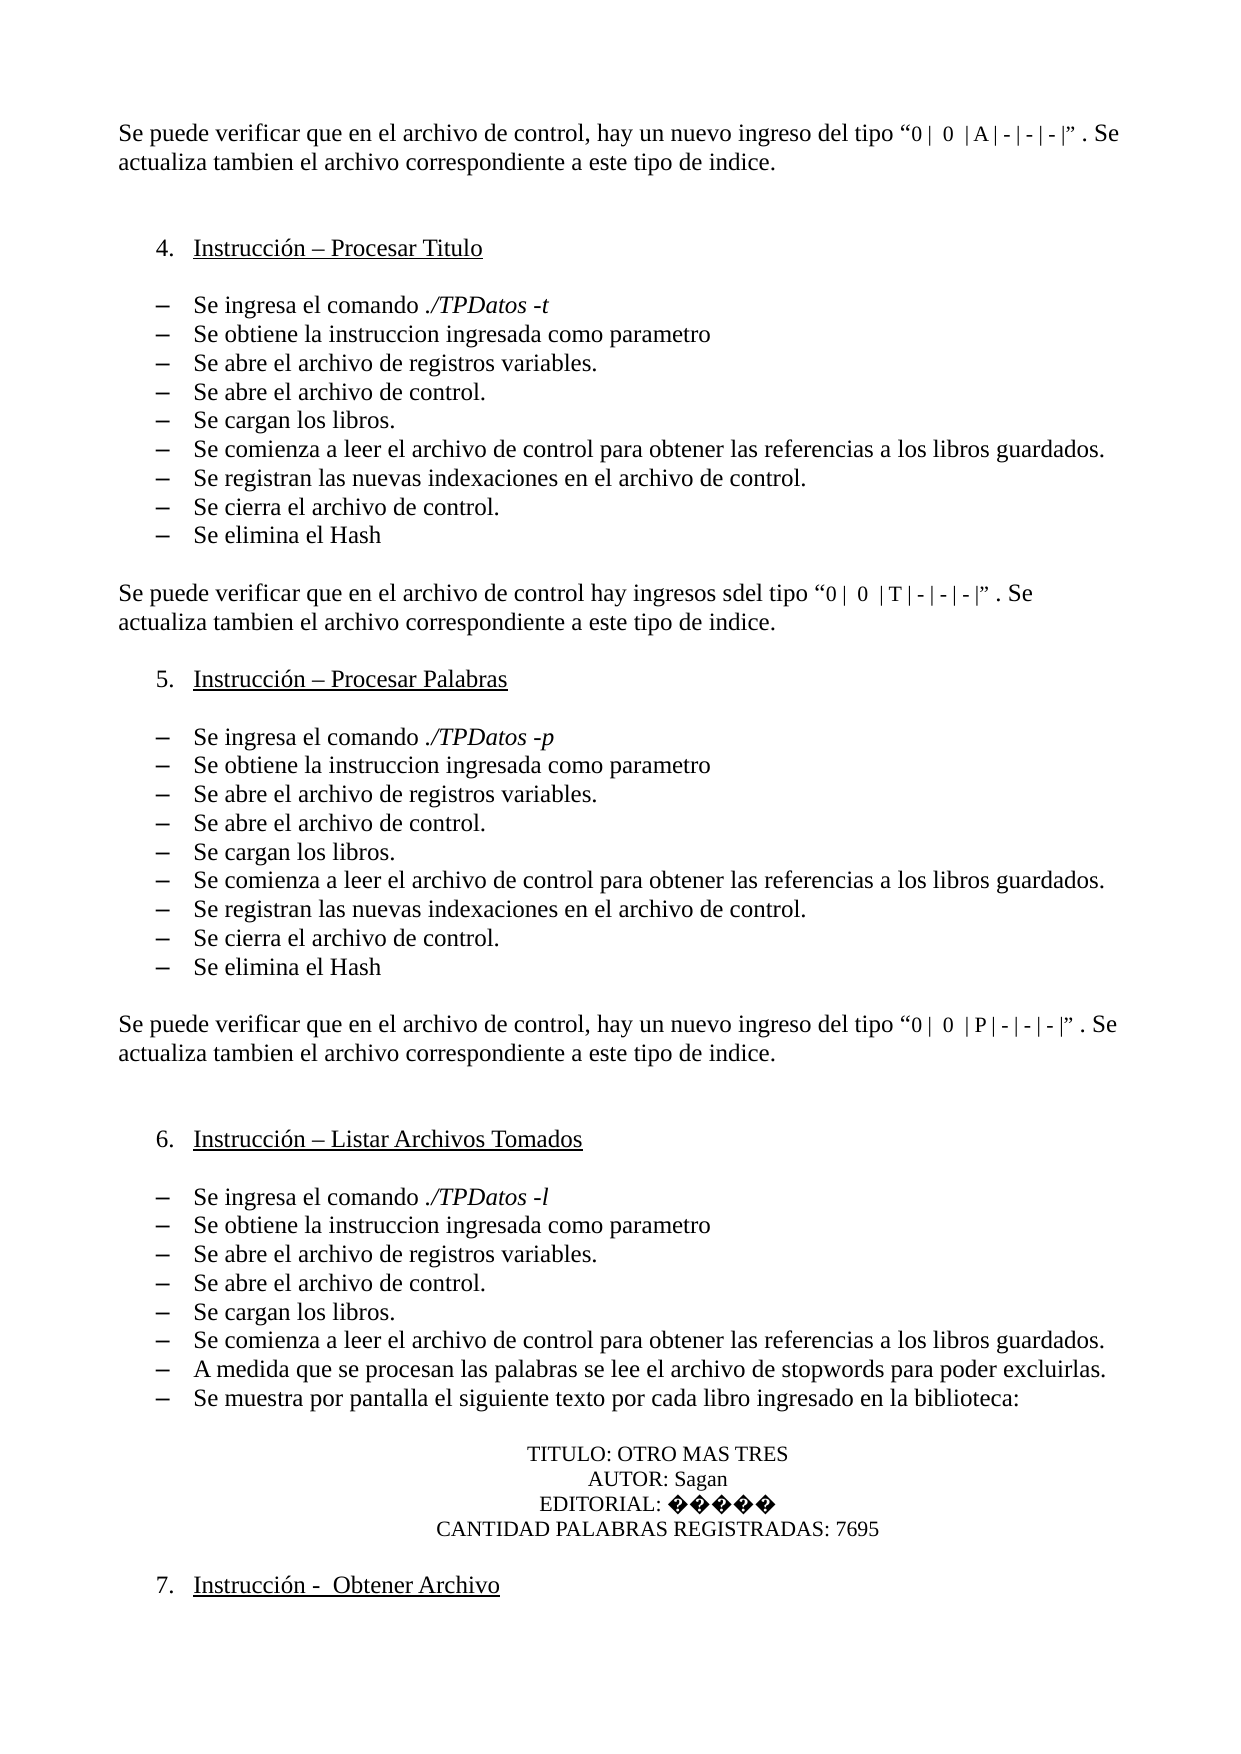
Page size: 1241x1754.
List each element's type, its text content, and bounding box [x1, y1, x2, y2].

list Se abre el archivo de control. [156, 377, 1122, 406]
list Se cargan los libros. [156, 837, 1122, 866]
list Se comienza a leer el archivo de control para obtener las referencias a los libros guardados. [156, 434, 1122, 463]
list Se ingresa el comando ./TPDatos -p [156, 722, 1122, 751]
list Instrucción – Procesar Palabras [156, 664, 1122, 693]
list Instrucción - Obtener Archivo [156, 1570, 1122, 1599]
list Se abre el archivo de registros variables. [156, 348, 1122, 377]
list Instrucción – Listar Archivos Tomados [156, 1124, 1122, 1153]
list Se abre el archivo de registros variables. [156, 1239, 1122, 1268]
list Se abre el archivo de control. [156, 1268, 1122, 1297]
list Se registran las nuevas indexaciones en el archivo de control. [156, 894, 1122, 923]
list Se registran las nuevas indexaciones en el archivo de control. [156, 463, 1122, 492]
list Se comienza a leer el archivo de control para obtener las referencias a los libros guardados. [156, 866, 1122, 894]
list Se muestra por pantalla el siguiente texto por cada libro ingresado en la biblioteca: [156, 1383, 1122, 1412]
list Se cargan los libros. [156, 1297, 1122, 1326]
list Se cierra el archivo de control. [156, 492, 1122, 521]
list Se ingresa el comando ./TPDatos -l [156, 1182, 1122, 1211]
text Se puede verificar que en el archivo de control, hay un nuevo ingreso del tipo “0 | 0 | P | - | - | - |” . Se actualiza tambien el archivo correspondiente a este tipo de indice. [118, 1009, 1122, 1067]
list Se obtiene la instruccion ingresada como parametro [156, 751, 1122, 779]
list TITULO: OTRO MAS TRES AUTOR: Sagan EDITORIAL: ����� CANTIDAD PALABRAS REGISTRADAS: 7695 [156, 1441, 1122, 1541]
list Se abre el archivo de control. [156, 808, 1122, 837]
list A medida que se procesan las palabras se lee el archivo de stopwords para poder excluirlas. [156, 1354, 1122, 1383]
list Se cierra el archivo de control. [156, 923, 1122, 952]
list Se abre el archivo de registros variables. [156, 779, 1122, 808]
list Instrucción – Procesar Titulo [156, 233, 1122, 262]
list Se ingresa el comando ./TPDatos -t [156, 291, 1122, 319]
text Se puede verificar que en el archivo de control, hay un nuevo ingreso del tipo “0 | 0 | A | - | - | - |” . Se actualiza tambien el archivo correspondiente a este tipo de indice. [118, 118, 1122, 176]
list Se elimina el Hash [156, 952, 1122, 981]
list Se cargan los libros. [156, 406, 1122, 434]
list Se obtiene la instruccion ingresada como parametro [156, 319, 1122, 348]
list Se comienza a leer el archivo de control para obtener las referencias a los libros guardados. [156, 1326, 1122, 1354]
list Se elimina el Hash [156, 521, 1122, 549]
list Se obtiene la instruccion ingresada como parametro [156, 1211, 1122, 1239]
text Se puede verificar que en el archivo de control hay ingresos sdel tipo “0 | 0 | T | - | - | - |” . Se actualiza tambien el archivo correspondiente a este tipo de indice. [118, 578, 1122, 636]
